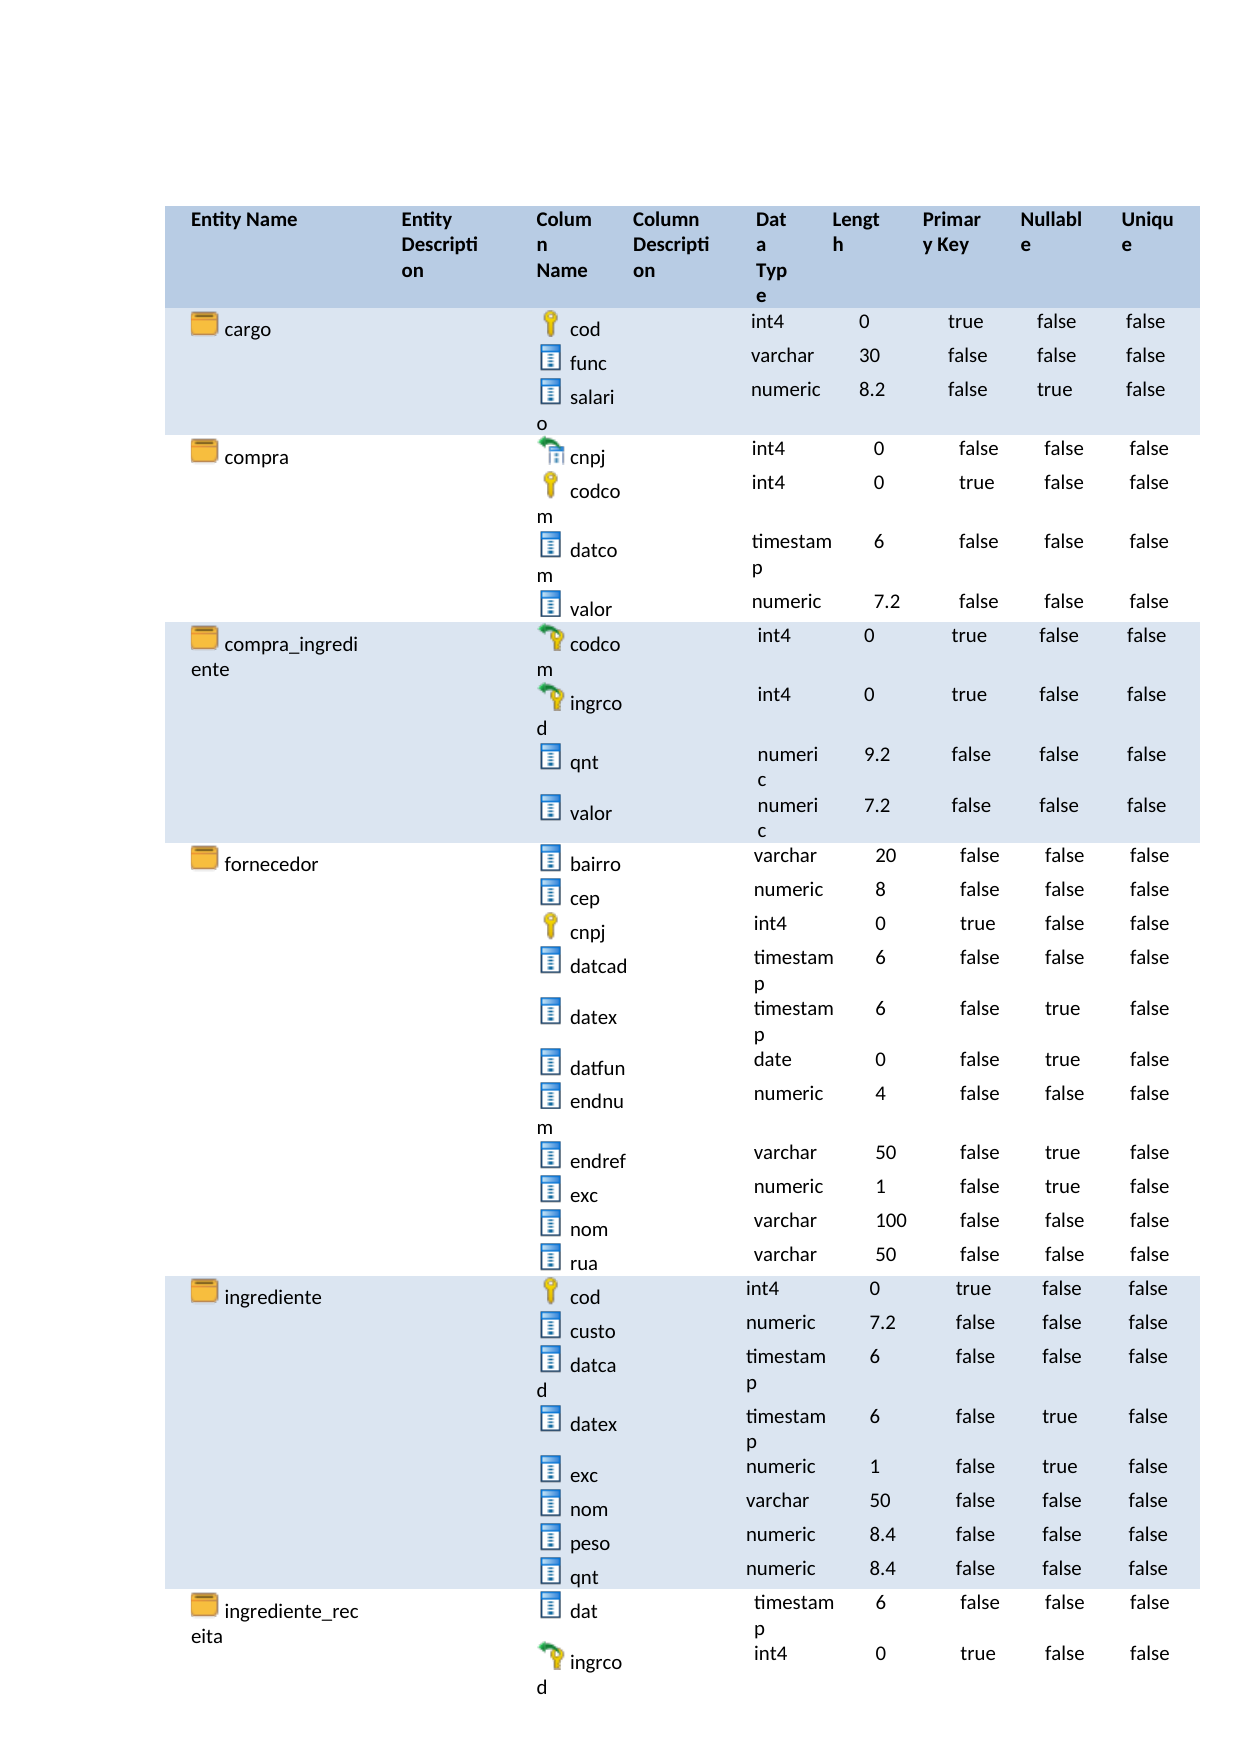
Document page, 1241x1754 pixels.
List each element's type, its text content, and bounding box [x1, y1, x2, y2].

table_cell [644, 682, 731, 741]
table_cell [633, 1556, 719, 1589]
table_cell cnpj [510, 911, 642, 944]
table_cell 7.2 [843, 1310, 929, 1343]
picture [190, 436, 220, 465]
table_cell [499, 622, 510, 843]
picture [536, 1140, 565, 1169]
table_header false [1011, 308, 1099, 342]
table_cell numeric [720, 1454, 843, 1488]
table_cell false [1104, 1174, 1189, 1207]
table_cell [642, 1046, 727, 1080]
table_header Primary Key [896, 206, 994, 308]
table_header false [1019, 843, 1103, 877]
picture [536, 1344, 565, 1373]
table_header 20 [849, 843, 934, 877]
picture [536, 1488, 565, 1517]
table_cell 0 [838, 682, 925, 741]
table_cell timestamp [727, 945, 849, 995]
table_cell false [1101, 682, 1189, 741]
picture [536, 911, 565, 940]
table_cell varchar [727, 1241, 849, 1275]
table_header codcom [510, 622, 643, 682]
table_cell false [934, 995, 1018, 1046]
table_header Unique [1095, 206, 1189, 308]
table_cell datex [510, 1403, 633, 1454]
table_cell false [1019, 945, 1103, 995]
table_cell false [1016, 1556, 1102, 1589]
table_cell numeric [720, 1556, 843, 1589]
table_cell false [922, 376, 1011, 435]
table_cell numeric [731, 741, 838, 792]
table_cell [633, 1403, 719, 1454]
table_cell int4 [725, 469, 847, 529]
table_cell ingrcod [510, 1640, 643, 1700]
picture [536, 793, 565, 821]
picture [190, 623, 220, 651]
table_cell 100 [849, 1208, 934, 1241]
table_header false [1104, 843, 1189, 877]
table_header [499, 206, 510, 308]
table_cell 50 [849, 1241, 934, 1275]
table_header 0 [838, 622, 925, 682]
table_cell [499, 435, 510, 622]
table_header true [929, 1276, 1016, 1309]
table_cell 30 [833, 342, 922, 376]
table_cell exc [510, 1454, 633, 1488]
table_cell datfun [510, 1046, 642, 1080]
table_cell false [1016, 1522, 1102, 1556]
table_cell codcom [510, 469, 640, 529]
picture [536, 1522, 565, 1551]
table_header false [1019, 1590, 1104, 1640]
table_cell 8.2 [833, 376, 922, 435]
table_header false [933, 435, 1018, 469]
table_cell cargo [165, 308, 375, 435]
table_cell false [1104, 1046, 1189, 1080]
table_cell [1189, 1590, 1200, 1700]
table_cell 50 [843, 1488, 929, 1522]
table_cell ingrediente_receita [165, 1590, 375, 1700]
table_header 6 [849, 1590, 934, 1640]
table_cell 4 [849, 1080, 934, 1139]
table_cell [1189, 435, 1200, 622]
table_header [643, 1590, 728, 1640]
table_cell endref [510, 1140, 642, 1173]
table_cell datcad [510, 945, 642, 995]
table_cell datcom [510, 529, 640, 588]
table_cell numeric [727, 1174, 849, 1207]
picture [536, 996, 565, 1025]
table_cell false [1104, 1241, 1189, 1275]
table_cell endnum [510, 1080, 642, 1139]
table_cell false [1102, 1454, 1189, 1488]
table_header false [934, 1590, 1019, 1640]
table_header [640, 435, 725, 469]
table_cell false [929, 1556, 1016, 1589]
table_header false [1100, 308, 1189, 342]
table_cell ingrcod [510, 682, 643, 741]
table_cell [642, 911, 727, 944]
table_header true [922, 308, 1011, 342]
picture [536, 343, 565, 371]
table_cell [633, 1344, 719, 1403]
table_cell numeric [725, 376, 833, 435]
table_cell true [1019, 1046, 1103, 1080]
table_cell [375, 622, 499, 843]
table_cell false [1019, 1208, 1103, 1241]
table_header [633, 1276, 719, 1309]
table_header 0 [843, 1276, 929, 1309]
table_cell nom [510, 1208, 642, 1241]
picture [536, 1174, 565, 1203]
picture [536, 470, 565, 499]
table_cell peso [510, 1522, 633, 1556]
table_cell [644, 792, 731, 843]
table_cell false [929, 1310, 1016, 1343]
table_cell date [727, 1046, 849, 1080]
table_cell compra_ingrediente [165, 622, 375, 843]
table_header Data Type [730, 206, 806, 308]
table_cell [499, 308, 510, 435]
table_header false [1013, 622, 1101, 682]
table_cell int4 [727, 911, 849, 944]
table_cell numeric [727, 877, 849, 911]
picture [536, 435, 565, 465]
table_cell false [1018, 529, 1103, 588]
table_cell 50 [849, 1140, 934, 1173]
table_cell false [1104, 1208, 1189, 1241]
table_cell nom [510, 1488, 633, 1522]
table_cell numeric [731, 792, 838, 843]
table_cell false [934, 1080, 1018, 1139]
table_cell false [1102, 1556, 1189, 1589]
table_header Length [806, 206, 896, 308]
table_header Entity Name [165, 206, 375, 308]
table_cell 0 [848, 469, 933, 529]
table_header cnpj [510, 435, 640, 469]
picture [190, 309, 220, 337]
picture [190, 843, 220, 872]
table_cell true [925, 682, 1013, 741]
table_cell qnt [510, 741, 643, 792]
table_cell false [1016, 1488, 1102, 1522]
table_cell [640, 588, 725, 622]
table_cell 0 [849, 1046, 934, 1080]
picture [190, 1276, 220, 1305]
picture [536, 1310, 565, 1339]
picture [190, 1590, 220, 1619]
table_cell datex [510, 995, 642, 1046]
table_header cod [510, 308, 636, 342]
table_cell ingrediente [165, 1276, 375, 1589]
picture [536, 1640, 565, 1670]
table_cell false [929, 1403, 1016, 1454]
table_cell false [1102, 1522, 1189, 1556]
table_cell datcad [510, 1344, 633, 1403]
table_cell false [934, 1140, 1018, 1173]
table_cell false [934, 945, 1018, 995]
picture [536, 945, 565, 974]
table_cell [1189, 308, 1200, 435]
table_cell false [925, 792, 1013, 843]
table_header true [925, 622, 1013, 682]
table_cell [633, 1454, 719, 1488]
table_cell 6 [843, 1344, 929, 1403]
table_header false [1103, 435, 1189, 469]
table_header Entity Description [375, 206, 499, 308]
table_cell false [1102, 1488, 1189, 1522]
table_cell 6 [843, 1403, 929, 1454]
picture [536, 377, 565, 405]
table_cell 6 [849, 945, 934, 995]
table_header bairro [510, 843, 642, 877]
table_cell 0 [849, 911, 934, 944]
table_cell false [1101, 741, 1189, 792]
table_cell [642, 1174, 727, 1207]
table_cell false [1104, 877, 1189, 911]
table_header [1189, 206, 1200, 308]
table_cell false [1019, 911, 1103, 944]
table_cell [375, 1276, 499, 1589]
table_cell compra [165, 435, 375, 622]
table_cell false [1016, 1344, 1102, 1403]
table_cell [642, 945, 727, 995]
table_cell [642, 877, 727, 911]
table_cell false [1104, 1640, 1189, 1700]
table_cell true [1019, 1140, 1103, 1173]
table_cell false [1100, 342, 1189, 376]
table_cell [636, 376, 724, 435]
table_cell 6 [848, 529, 933, 588]
table_cell false [929, 1344, 1016, 1403]
table_header varchar [727, 843, 849, 877]
table_cell false [1104, 995, 1189, 1046]
table_cell [642, 1140, 727, 1173]
table_cell false [934, 1208, 1018, 1241]
table_cell [375, 435, 499, 622]
table_cell [643, 1640, 728, 1700]
picture [536, 589, 565, 617]
picture [536, 1047, 565, 1076]
table_cell false [925, 741, 1013, 792]
table_header false [1018, 435, 1103, 469]
picture [536, 681, 565, 711]
table_cell func [510, 342, 636, 376]
table_cell false [1018, 469, 1103, 529]
picture [536, 1208, 565, 1237]
table_cell 8.4 [843, 1522, 929, 1556]
table_header int4 [725, 308, 833, 342]
table_cell qnt [510, 1556, 633, 1589]
table_header Nullable [994, 206, 1095, 308]
table_cell [640, 469, 725, 529]
table_cell 1 [843, 1454, 929, 1488]
table_cell false [1100, 376, 1189, 435]
table_cell false [1104, 1140, 1189, 1173]
table_cell [644, 741, 731, 792]
table_cell 6 [849, 995, 934, 1046]
table_cell true [1016, 1403, 1102, 1454]
table_cell custo [510, 1310, 633, 1343]
picture [536, 530, 565, 558]
table_cell false [929, 1454, 1016, 1488]
picture [536, 1081, 565, 1109]
table_cell timestamp [725, 529, 847, 588]
table_cell 1 [849, 1174, 934, 1207]
table_cell [642, 1208, 727, 1241]
table_cell [642, 995, 727, 1046]
table_cell int4 [728, 1640, 849, 1700]
table_header [644, 622, 731, 682]
table_header dat [510, 1590, 643, 1640]
table_cell valor [510, 792, 643, 843]
table_cell [633, 1310, 719, 1343]
table_cell false [1019, 877, 1103, 911]
table_cell [640, 529, 725, 588]
table_header cod [510, 1276, 633, 1309]
picture [536, 1276, 565, 1305]
table_cell false [929, 1488, 1016, 1522]
table_cell timestamp [720, 1344, 843, 1403]
table_header false [934, 843, 1018, 877]
table_cell varchar [727, 1140, 849, 1173]
table_cell 8.4 [843, 1556, 929, 1589]
table_cell [642, 1241, 727, 1275]
table_cell 7.2 [838, 792, 925, 843]
table_cell salario [510, 376, 636, 435]
table_cell timestamp [720, 1403, 843, 1454]
table_cell [636, 342, 724, 376]
table_cell [375, 308, 499, 435]
table_cell false [1018, 588, 1103, 622]
table_cell 9.2 [838, 741, 925, 792]
table_cell numeric [727, 1080, 849, 1139]
table_cell false [1011, 342, 1099, 376]
table_cell false [1103, 588, 1189, 622]
table_header [642, 843, 727, 877]
table_cell cep [510, 877, 642, 911]
table_cell true [1016, 1454, 1102, 1488]
table_header Column Name [510, 206, 607, 308]
table_header int4 [725, 435, 847, 469]
table_cell false [1013, 792, 1101, 843]
table_header false [1104, 1590, 1189, 1640]
table_cell false [1102, 1310, 1189, 1343]
table_cell 7.2 [848, 588, 933, 622]
table_cell false [1101, 792, 1189, 843]
table_cell 8 [849, 877, 934, 911]
table_cell false [1103, 529, 1189, 588]
table_cell false [933, 529, 1018, 588]
picture [536, 1454, 565, 1483]
table_cell false [929, 1522, 1016, 1556]
picture [536, 309, 565, 337]
table_header [636, 308, 724, 342]
table_cell false [1102, 1344, 1189, 1403]
table_cell false [1104, 911, 1189, 944]
table_cell true [934, 1640, 1019, 1700]
table_cell false [934, 1174, 1018, 1207]
table_cell false [1104, 1080, 1189, 1139]
table_cell numeric [720, 1310, 843, 1343]
picture [536, 742, 565, 770]
table_cell false [934, 877, 1018, 911]
table_cell [633, 1522, 719, 1556]
table_cell false [934, 1046, 1018, 1080]
picture [536, 622, 565, 651]
table_cell numeric [725, 588, 847, 622]
table_cell false [1104, 945, 1189, 995]
picture [536, 1556, 565, 1585]
table_cell false [922, 342, 1011, 376]
picture [536, 1404, 565, 1432]
table_cell false [1013, 682, 1101, 741]
table_cell 0 [849, 1640, 934, 1700]
table_cell false [1019, 1080, 1103, 1139]
table_cell exc [510, 1174, 642, 1207]
table_header 0 [833, 308, 922, 342]
table_header false [1102, 1276, 1189, 1309]
table_cell true [933, 469, 1018, 529]
table_cell [1189, 622, 1200, 843]
table_cell true [1019, 1174, 1103, 1207]
table_cell [375, 843, 499, 1276]
picture [536, 1242, 565, 1271]
table_cell [642, 1080, 727, 1139]
table_cell varchar [720, 1488, 843, 1522]
table_header int4 [731, 622, 838, 682]
table_header Column Description [607, 206, 729, 308]
table_cell false [1013, 741, 1101, 792]
table_cell false [934, 1241, 1018, 1275]
table_cell rua [510, 1241, 642, 1275]
table_cell varchar [727, 1208, 849, 1241]
table_cell [633, 1488, 719, 1522]
table_cell true [934, 911, 1018, 944]
table_cell true [1011, 376, 1099, 435]
table_cell true [1019, 995, 1103, 1046]
table_cell false [1103, 469, 1189, 529]
picture [536, 1590, 565, 1619]
table_cell [499, 1276, 1200, 1589]
table_cell timestamp [727, 995, 849, 1046]
picture [536, 843, 565, 872]
picture [536, 877, 565, 906]
table_cell varchar [725, 342, 833, 376]
table_header int4 [720, 1276, 843, 1309]
table_cell fornecedor [165, 843, 375, 1276]
table_header false [1016, 1276, 1102, 1309]
table_cell false [1102, 1403, 1189, 1454]
table_cell [499, 1590, 510, 1700]
table_header timestamp [728, 1590, 849, 1640]
table_cell false [1019, 1640, 1104, 1700]
table_cell numeric [720, 1522, 843, 1556]
table_header 0 [848, 435, 933, 469]
table_cell false [1016, 1310, 1102, 1343]
table_cell int4 [731, 682, 838, 741]
table_cell [499, 843, 1200, 1276]
table_cell false [933, 588, 1018, 622]
table_header false [1101, 622, 1189, 682]
table_cell valor [510, 588, 640, 622]
table_cell false [1019, 1241, 1103, 1275]
table_cell [375, 1590, 499, 1700]
